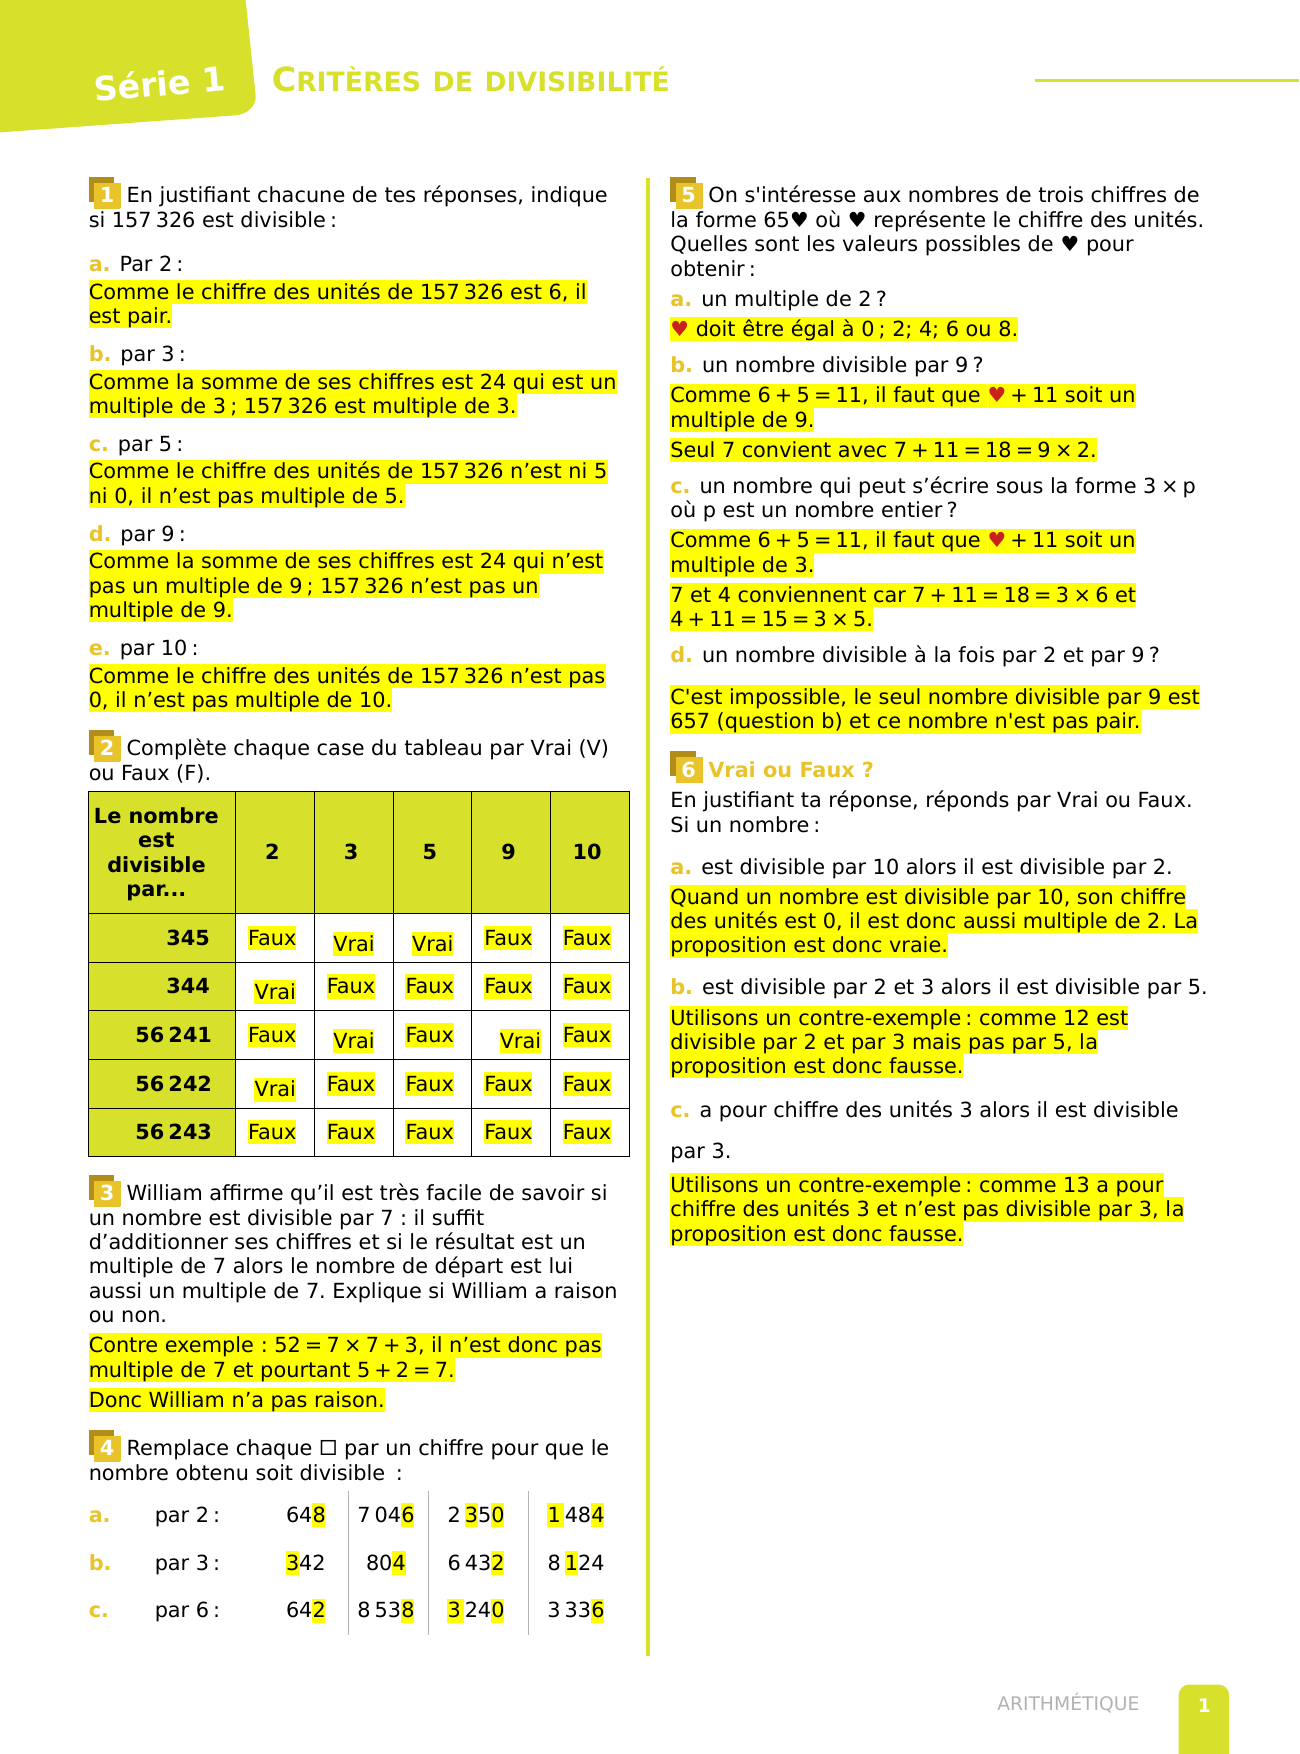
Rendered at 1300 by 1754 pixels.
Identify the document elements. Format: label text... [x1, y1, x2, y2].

table_header 342 [269, 1539, 348, 1587]
table_cell Faux [394, 963, 471, 1010]
table_cell 344 [89, 963, 235, 1010]
table_cell Faux [472, 914, 550, 962]
table_header 642 [269, 1587, 348, 1634]
table_header 6 432 [429, 1539, 528, 1587]
table_cell 345 [89, 914, 235, 962]
table_cell Faux [394, 1011, 471, 1059]
table_header [89, 1587, 112, 1634]
subtitle Utilisons un contre-exemple : comme 13 a pour chiffre des unités 3 et n’est pas divisible par 3, la proposition est donc fausse. [670, 1173, 1205, 1246]
table_header 648 [269, 1491, 348, 1539]
subtitle Seul 7 convient avec 7 + 11 = 18 = 9 × 2. [670, 438, 1205, 462]
table_cell Vrai [236, 963, 314, 1010]
subtitle On s'intéresse aux nombres de trois chiffres de la forme 65♥ où ♥ représente le chiffre des unités. Quelles sont les valeurs possibles de ♥ pour obtenir : [670, 177, 1211, 281]
table_cell Faux [472, 1109, 550, 1156]
table_cell 56 243 [89, 1109, 235, 1156]
subtitle un nombre qui peut s’écrire sous la forme 3 × p où p est un nombre entier ? [670, 474, 1211, 522]
table_cell Faux [551, 1011, 629, 1059]
subtitle Remplace chaque  par un chiffre pour que le nombre obtenu soit divisible : [88, 1430, 629, 1485]
subtitle Comme le chiffre des unités de 157 326 n’est ni 5 ni 0, il n’est pas multiple de 5. [88, 459, 623, 508]
subtitle William affirme qu’il est très facile de savoir si un nombre est divisible par 7 : il suffit d’additionner ses chiffres et si le résultat est un multiple de 7 alors le nombre de départ est lui aussi un multiple de 7. Explique si William a raison ou non. [88, 1175, 629, 1327]
table_header 1 484 [529, 1491, 628, 1539]
subtitle Donc William n’a pas raison. [385, 1388, 623, 1412]
table_cell Vrai [315, 1011, 393, 1059]
subtitle Comme 6 + 5 = 11, il faut que ♥ + 11 soit un multiple de 3. [670, 528, 1205, 577]
subtitle Comme la somme de ses chiffres est 24 qui n’est pas un multiple de 9 ; 157 326 n’est pas un multiple de 9. [88, 549, 623, 622]
list a pour chiffre des unités 3 alors il est divisible par 3. [670, 1084, 1211, 1167]
table_header 2 [236, 792, 314, 913]
subtitle En justifiant ta réponse, réponds par Vrai ou Faux. Si un nombre : [670, 788, 1205, 837]
table_cell Faux [315, 1060, 393, 1108]
table_header 8 124 [529, 1539, 628, 1587]
subtitle C'est impossible, le seul nombre divisible par 9 est 657 (question b) et ce nombre n'est pas pair. [670, 685, 1211, 734]
table_cell 56 242 [89, 1060, 235, 1108]
table_cell Faux [551, 914, 629, 962]
subtitle ♥ doit être égal à 0 ; 2; 4; 6 ou 8. [1018, 317, 1205, 341]
subtitle un nombre divisible à la fois par 2 et par 9 ? [670, 643, 1211, 667]
subtitle est divisible par 2 et 3 alors il est divisible par 5. [670, 975, 1211, 1000]
subtitle Complète chaque case du tableau par Vrai (V) ou Faux (F). [88, 730, 629, 785]
table_cell Faux [236, 1011, 314, 1059]
subtitle Contre exemple : 52 = 7 × 7 + 3, il n’est donc pas multiple de 7 et pourtant 5 + 2 = 7. [455, 1333, 623, 1382]
table_cell Faux [394, 1109, 471, 1156]
subtitle Utilisons un contre-exemple : comme 12 est divisible par 2 et par 3 mais pas par 5, la proposition est donc fausse. [670, 1006, 1205, 1078]
table_header 8 538 [349, 1587, 428, 1634]
table_header 2 350 [429, 1491, 528, 1539]
table_header 10 [551, 792, 629, 913]
table_cell Faux [315, 1109, 393, 1156]
table_cell Faux [472, 963, 550, 1010]
table_cell Faux [472, 1060, 550, 1108]
table_header [89, 1491, 112, 1539]
table_header 804 [349, 1539, 428, 1587]
list par 9 : [88, 508, 629, 549]
subtitle Vrai ou Faux ? [696, 751, 1211, 782]
table_header 3 [315, 792, 393, 913]
table_cell 56 241 [89, 1011, 235, 1059]
table_header 3 336 [529, 1587, 628, 1634]
table_header [89, 1539, 112, 1587]
list par 5 : [88, 418, 629, 459]
subtitle un nombre divisible par 9 ? [670, 353, 1211, 377]
subtitle Comme 6 + 5 = 11, il faut que ♥ + 11 soit un multiple de 9. [670, 383, 1205, 432]
subtitle 7 et 4 conviennent car 7 + 11 = 18 = 3 × 6 et 4 + 11 = 15 = 3 × 5. [670, 583, 1205, 631]
subtitle Quand un nombre est divisible par 10, son chiffre des unités est 0, il est donc aussi multiple de 2. La proposition est donc vraie. [670, 885, 1205, 958]
table_header Le nombre est divisible par... [89, 792, 235, 913]
table_cell Faux [236, 1109, 314, 1156]
list Par 2 : [88, 238, 629, 280]
subtitle En justifiant chacune de tes réponses, indique si 157 326 est divisible : [88, 177, 629, 232]
subtitle Comme la somme de ses chiffres est 24 qui est un multiple de 3 ; 157 326 est multiple de 3. [88, 370, 623, 418]
table_cell Faux [551, 1060, 629, 1108]
table_header 5 [394, 792, 471, 913]
table_header par 3 : [112, 1539, 268, 1587]
subtitle un multiple de 2 ? [670, 287, 1211, 311]
table_header 7 046 [349, 1491, 428, 1539]
table_cell Faux [315, 963, 393, 1010]
list par 10 : [88, 622, 629, 664]
table_header par 6 : [112, 1587, 268, 1634]
table_cell Faux [236, 914, 314, 962]
table_cell Vrai [236, 1060, 314, 1108]
table_cell Vrai [472, 1011, 550, 1059]
table_cell Faux [551, 1109, 629, 1156]
table_cell Vrai [394, 914, 471, 962]
table_header 9 [472, 792, 550, 913]
table_cell Vrai [315, 914, 393, 962]
table_header par 2 : [112, 1491, 268, 1539]
table_cell Faux [551, 963, 629, 1010]
list par 3 : [88, 328, 629, 370]
table_cell Faux [394, 1060, 471, 1108]
subtitle Comme le chiffre des unités de 157 326 n’est pas 0, il n’est pas multiple de 10. [88, 664, 623, 712]
subtitle est divisible par 10 alors il est divisible par 2. [670, 855, 1211, 879]
subtitle Comme le chiffre des unités de 157 326 est 6, il est pair. [88, 280, 623, 328]
table_header 3 240 [429, 1587, 528, 1634]
